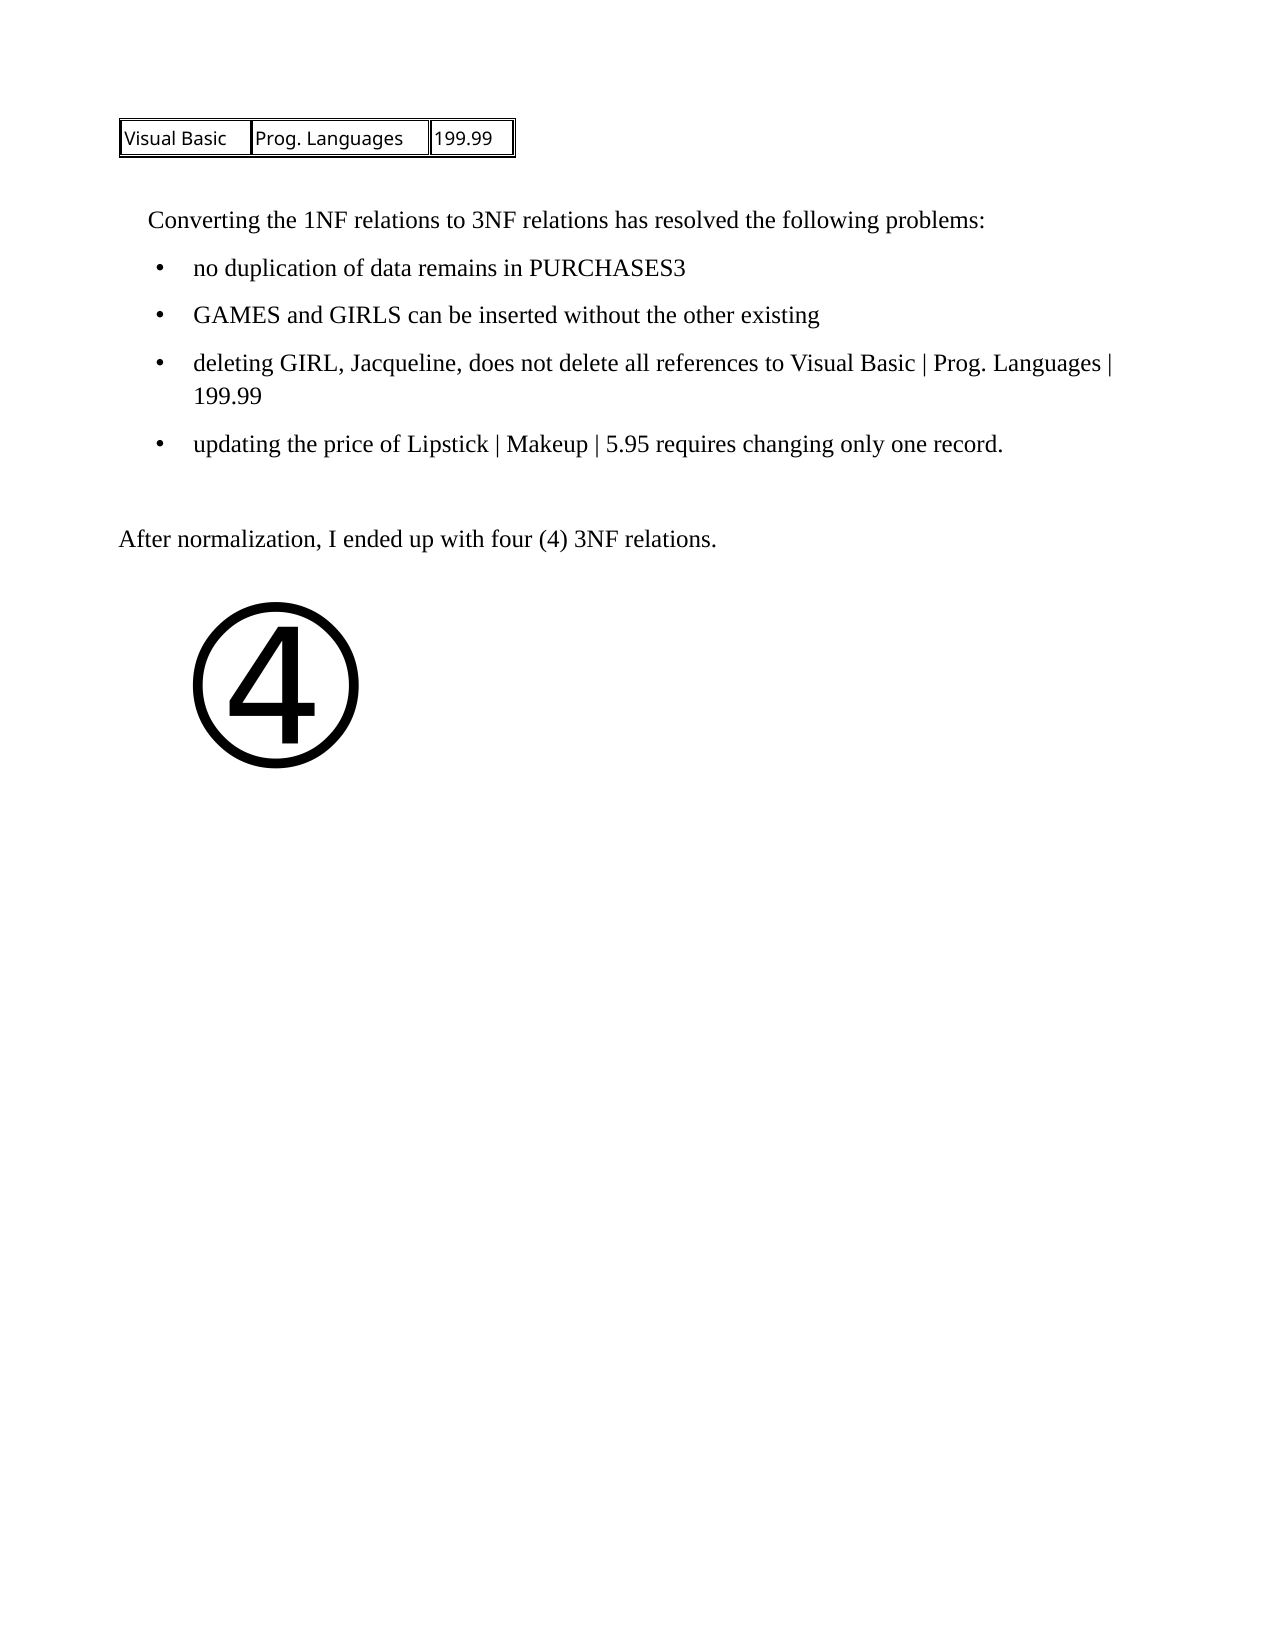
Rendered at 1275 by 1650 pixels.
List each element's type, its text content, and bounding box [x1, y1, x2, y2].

table_cell 199.99 [432, 121, 512, 154]
list updating the price of Lipstick | Makeup | 5.95 requires changing only one record. [156, 429, 1157, 457]
table_cell Prog. Languages [253, 121, 428, 154]
text Converting the 1NF relations to 3NF relations has resolved the following problems: [118, 205, 1157, 234]
table_cell Visual Basic [122, 121, 250, 154]
list no duplication of data remains in PURCHASES3 [156, 253, 1157, 282]
list GAMES and GIRLS can be inserted without the other existing [156, 300, 1157, 329]
text ➃ [192, 571, 1157, 801]
text After normalization, I ended up with four (4) 3NF relations. [118, 524, 1157, 553]
list deleting GIRL, Jacqueline, does not delete all references to Visual Basic | Prog. Languages | 199.99 [156, 348, 1157, 410]
